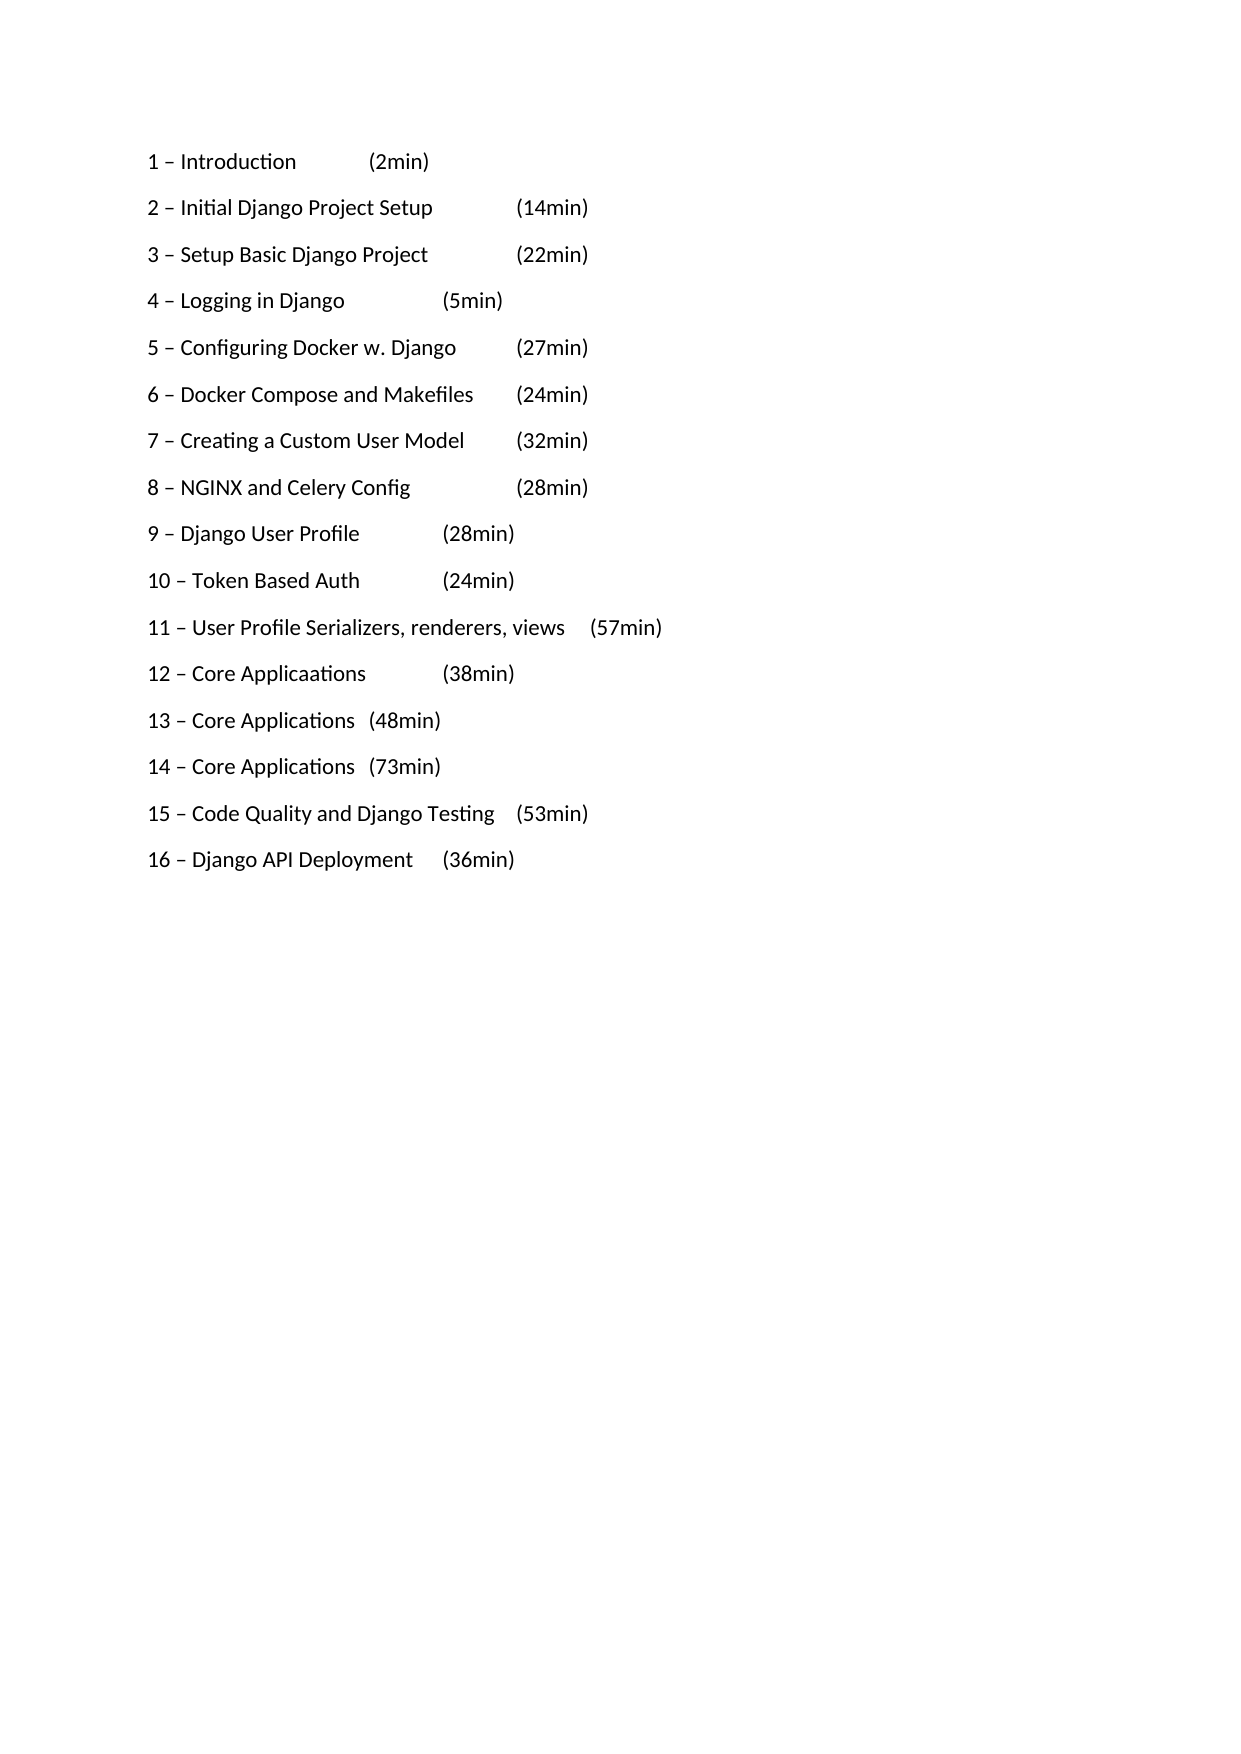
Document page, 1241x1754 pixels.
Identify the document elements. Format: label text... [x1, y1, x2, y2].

text 11 – User Profile Serializers, renderers, views (57min) [147, 613, 1093, 641]
text 13 – Core Applications (48min) [147, 706, 1093, 734]
text 12 – Core Applicaations (38min) [147, 659, 1093, 687]
text 16 – Django API Deployment (36min) [147, 845, 1093, 873]
text 8 – NGINX and Celery Config (28min) [147, 473, 1093, 501]
text 3 – Setup Basic Django Project (22min) [147, 240, 1093, 268]
text 1 – Introduction (2min) [147, 147, 1093, 175]
text 2 – Initial Django Project Setup (14min) [147, 193, 1093, 222]
text 6 – Docker Compose and Makefiles (24min) [147, 380, 1093, 408]
text 5 – Configuring Docker w. Django (27min) [147, 333, 1093, 361]
text 10 – Token Based Auth (24min) [147, 566, 1093, 594]
text 7 – Creating a Custom User Model (32min) [147, 426, 1093, 454]
text 15 – Code Quality and Django Testing (53min) [147, 799, 1093, 827]
text 4 – Logging in Django (5min) [147, 287, 1093, 315]
text 9 – Django User Profile (28min) [147, 519, 1093, 547]
text 14 – Core Applications (73min) [147, 752, 1093, 780]
